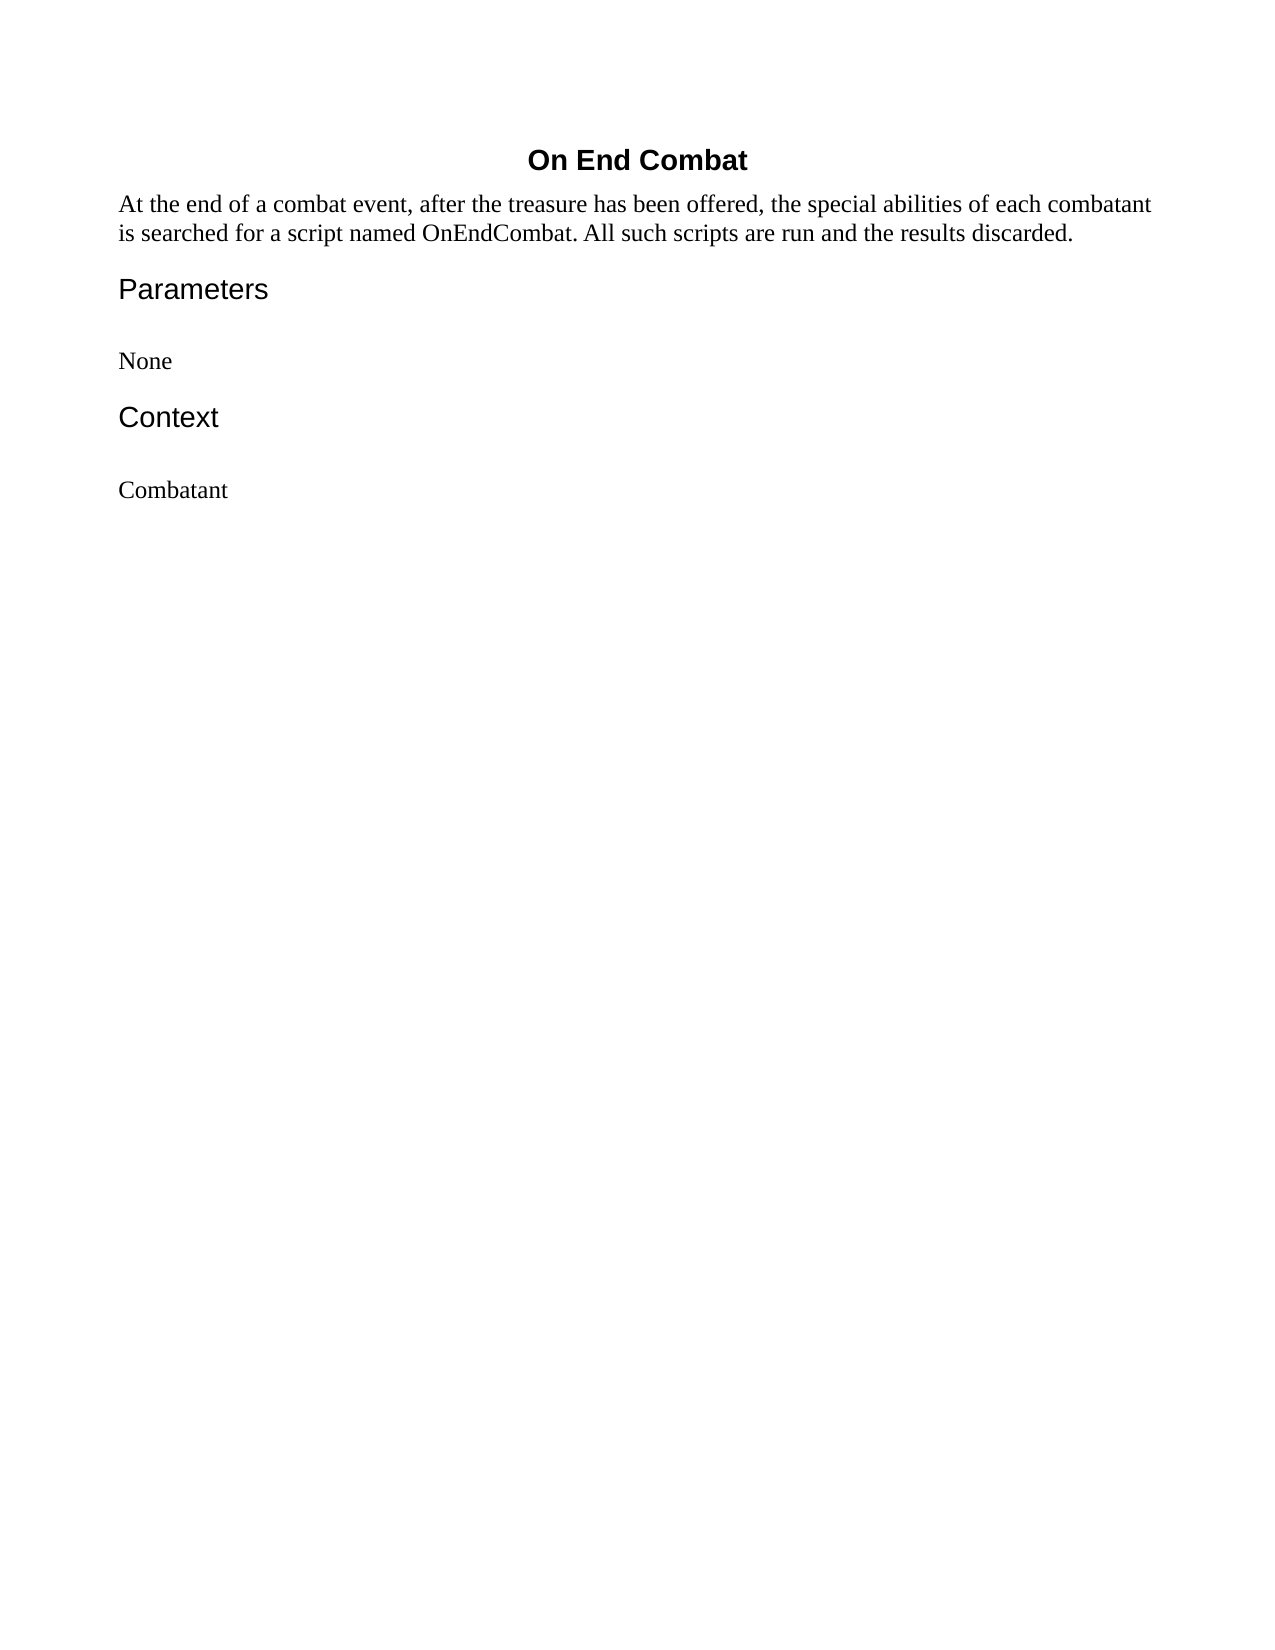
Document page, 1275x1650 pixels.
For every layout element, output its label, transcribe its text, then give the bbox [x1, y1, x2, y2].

subtitle Context [118, 400, 1157, 434]
subtitle On End Combat [118, 143, 1157, 177]
text None [118, 346, 1157, 375]
text Combatant [118, 475, 1157, 504]
text At the end of a combat event, after the treasure has been offered, the special abilities of each combatant is searched for a script named OnEndCombat. All such scripts are run and the results discarded. [118, 189, 1157, 247]
subtitle Parameters [118, 272, 1157, 305]
